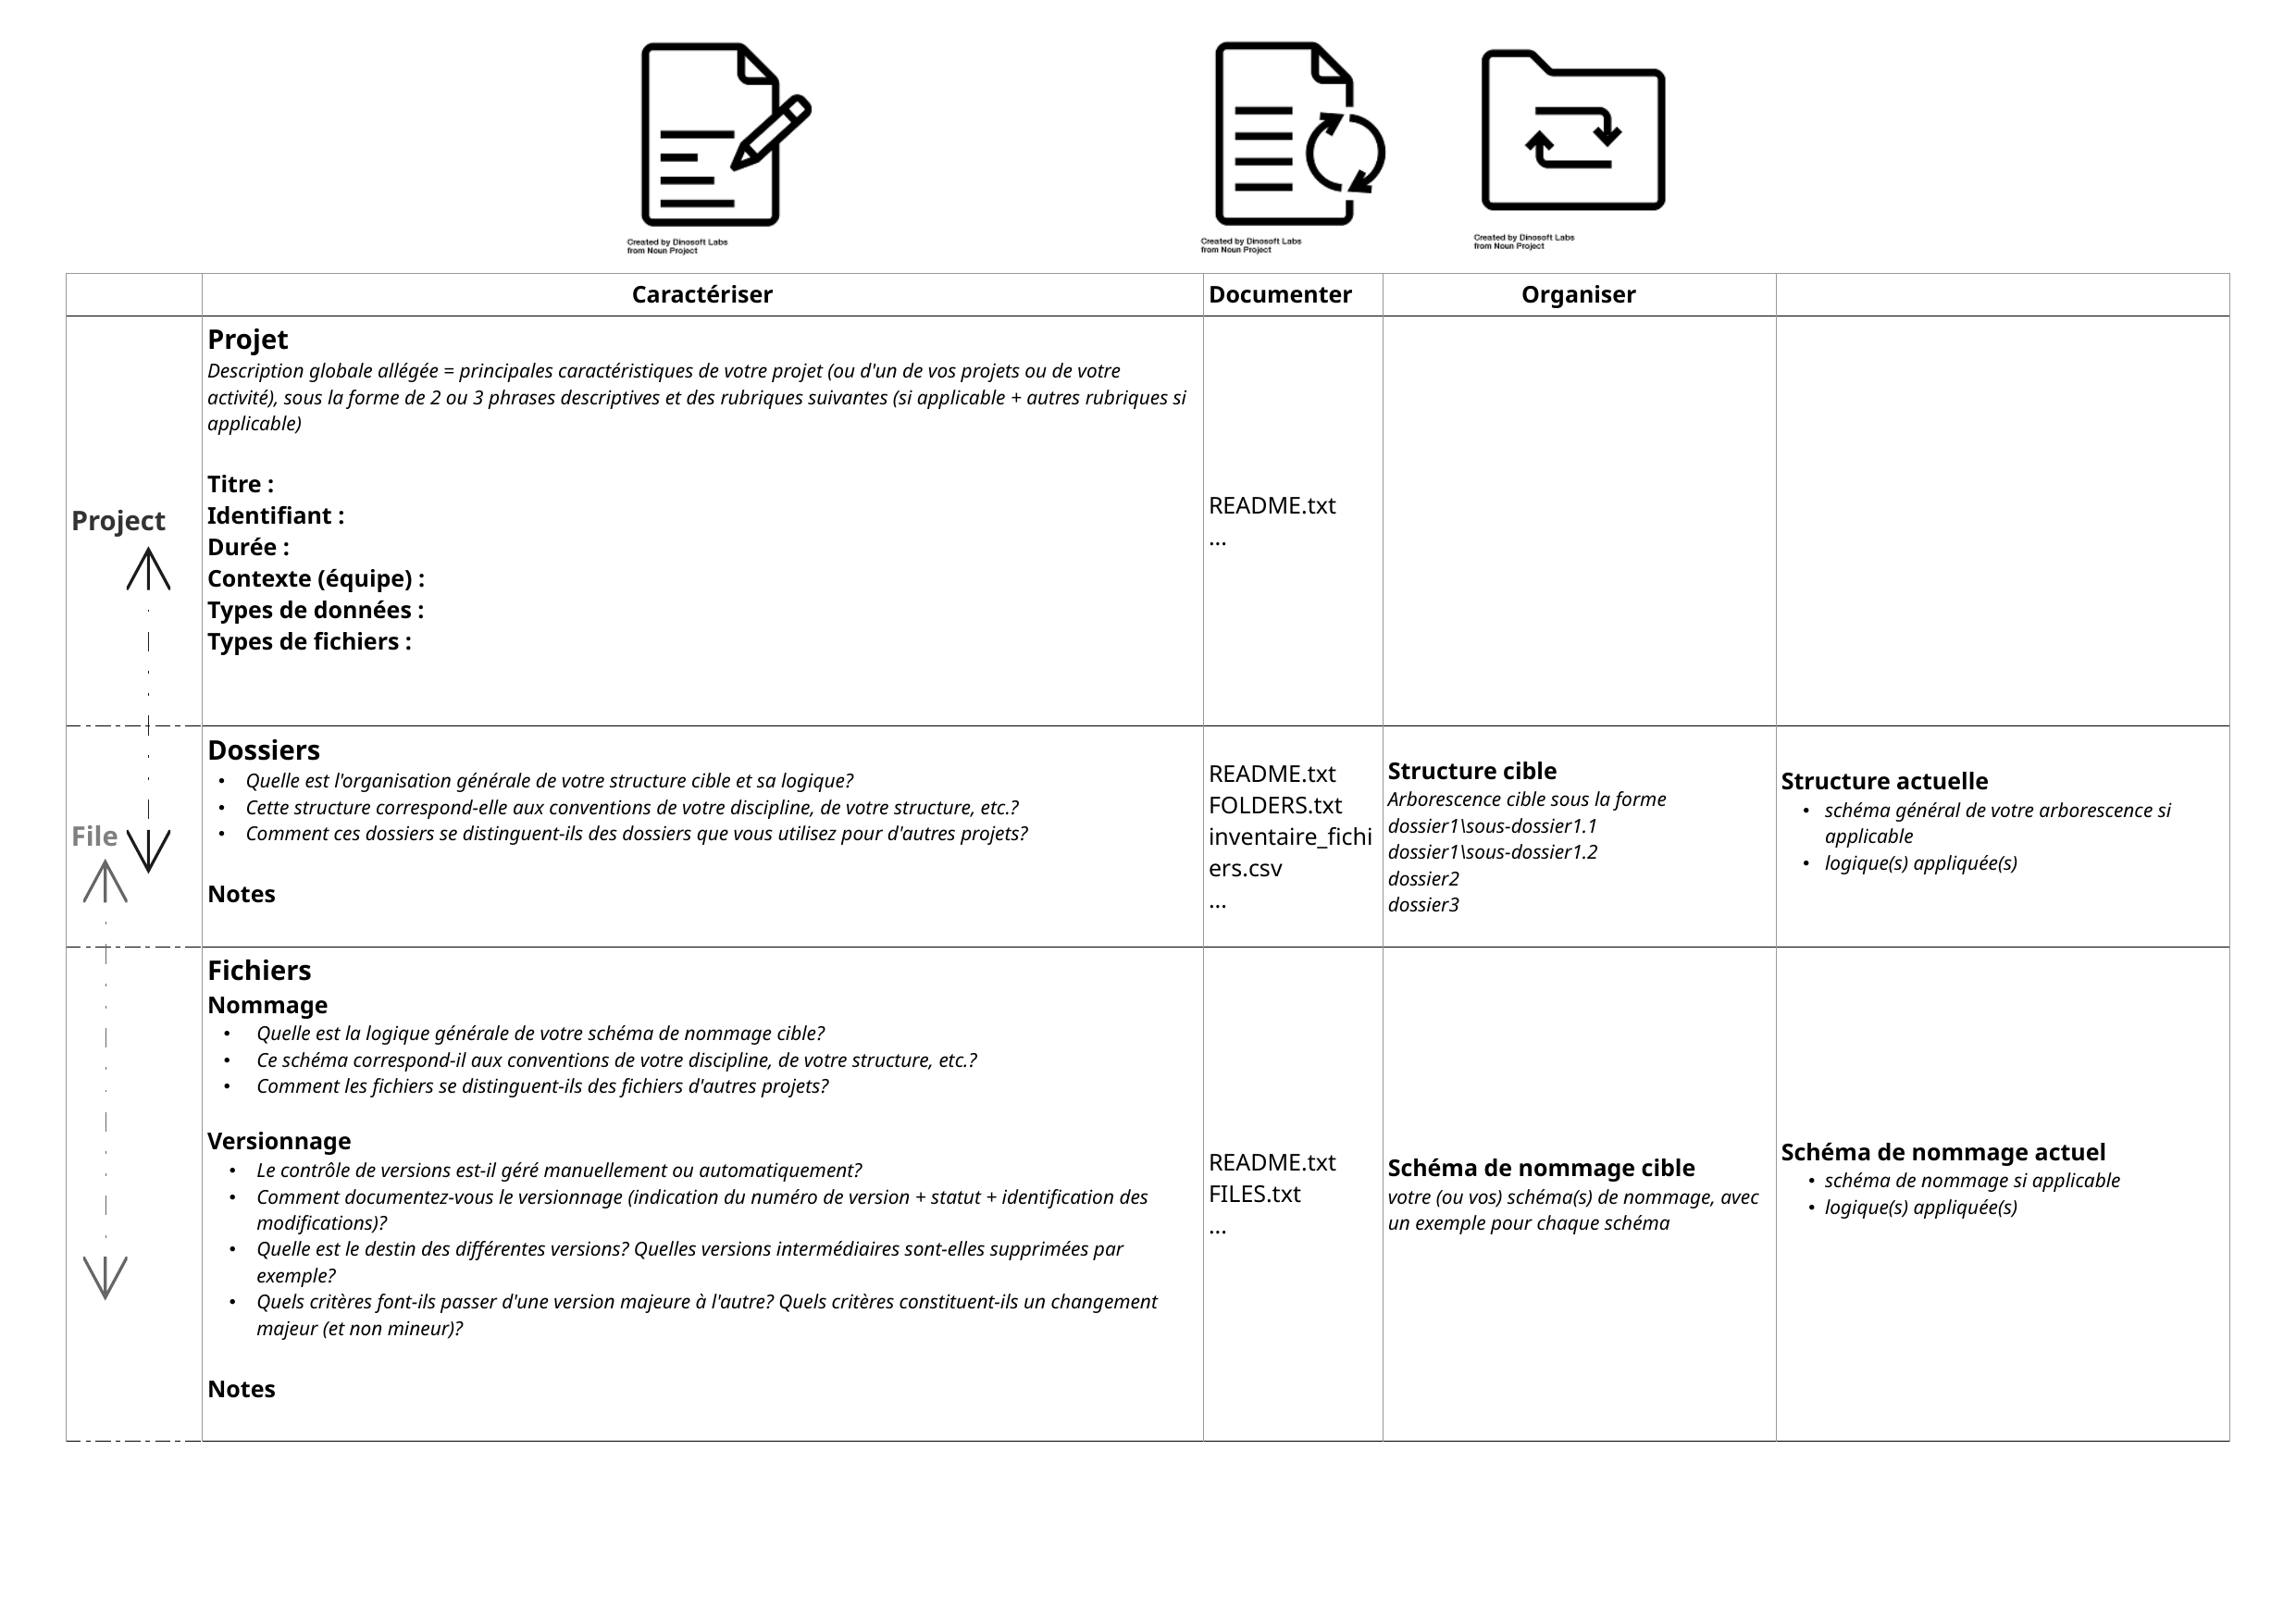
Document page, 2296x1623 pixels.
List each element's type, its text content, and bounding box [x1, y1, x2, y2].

table_cell Structure actuelle schéma général de votre arborescence si applicable logique(s) appliquée(s) [1777, 726, 2229, 947]
table_cell Projet Description globale allégée = principales caractéristiques de votre projet (ou d'un de vos projets ou de votre activité), sous la forme de 2 ou 3 phrases descriptives et des rubriques suivantes (si applicable + autres rubriques si applicable) Titre : Identifiant : Durée : Contexte (équipe) : Types de données : Types de fichiers : [203, 316, 1203, 725]
table_cell File [67, 725, 202, 947]
table_cell Project [67, 316, 202, 725]
table_cell Dossiers Quelle est l'organisation générale de votre structure cible et sa logique? Cette structure correspond-elle aux conventions de votre discipline, de votre structure, etc.? Comment ces dossiers se distinguent-ils des dossiers que vous utilisez pour d'autres projets? Notes [203, 726, 1203, 947]
table_header Caractériser [203, 274, 1203, 316]
table_cell [67, 947, 202, 1441]
table_cell [1777, 316, 2229, 725]
table_header Organiser [1384, 274, 1776, 316]
table_cell [1384, 316, 1776, 725]
table_cell Fichiers Nommage Quelle est la logique générale de votre schéma de nommage cible? Ce schéma correspond-il aux conventions de votre discipline, de votre structure, etc.? Comment les fichiers se distinguent-ils des fichiers d'autres projets? Versionnage Le contrôle de versions est-il géré manuellement ou automatiquement? Comment documentez-vous le versionnage (indication du numéro de version + statut + identification des modifications)? Quelle est le destin des différentes versions? Quelles versions intermédiaires sont-elles supprimées par exemple? Quels critères font-ils passer d'une version majeure à l'autre? Quels critères constituent-ils un changement majeur (et non mineur)? Notes [203, 948, 1203, 1441]
table_cell README.txt FOLDERS.txt inventaire_fichiers.csv ... [1204, 726, 1383, 947]
table_cell Structure cible Arborescence cible sous la forme dossier1\sous-dossier1.1 dossier1\sous-dossier1.2 dossier2 dossier3 [1384, 726, 1776, 947]
picture [1458, 31, 1690, 263]
picture [611, 35, 843, 267]
table_cell README.txt FILES.txt ... [1204, 948, 1383, 1441]
table_header [1777, 274, 2229, 316]
table_cell Schéma de nommage actuel schéma de nommage si applicable logique(s) appliquée(s) [1777, 948, 2229, 1441]
table_cell Schéma de nommage cible votre (ou vos) schéma(s) de nommage, avec un exemple pour chaque schéma [1384, 948, 1776, 1441]
table_cell README.txt ... [1204, 316, 1383, 725]
table_header [67, 274, 202, 316]
picture [1185, 34, 1417, 266]
table_header Documenter [1204, 274, 1383, 316]
